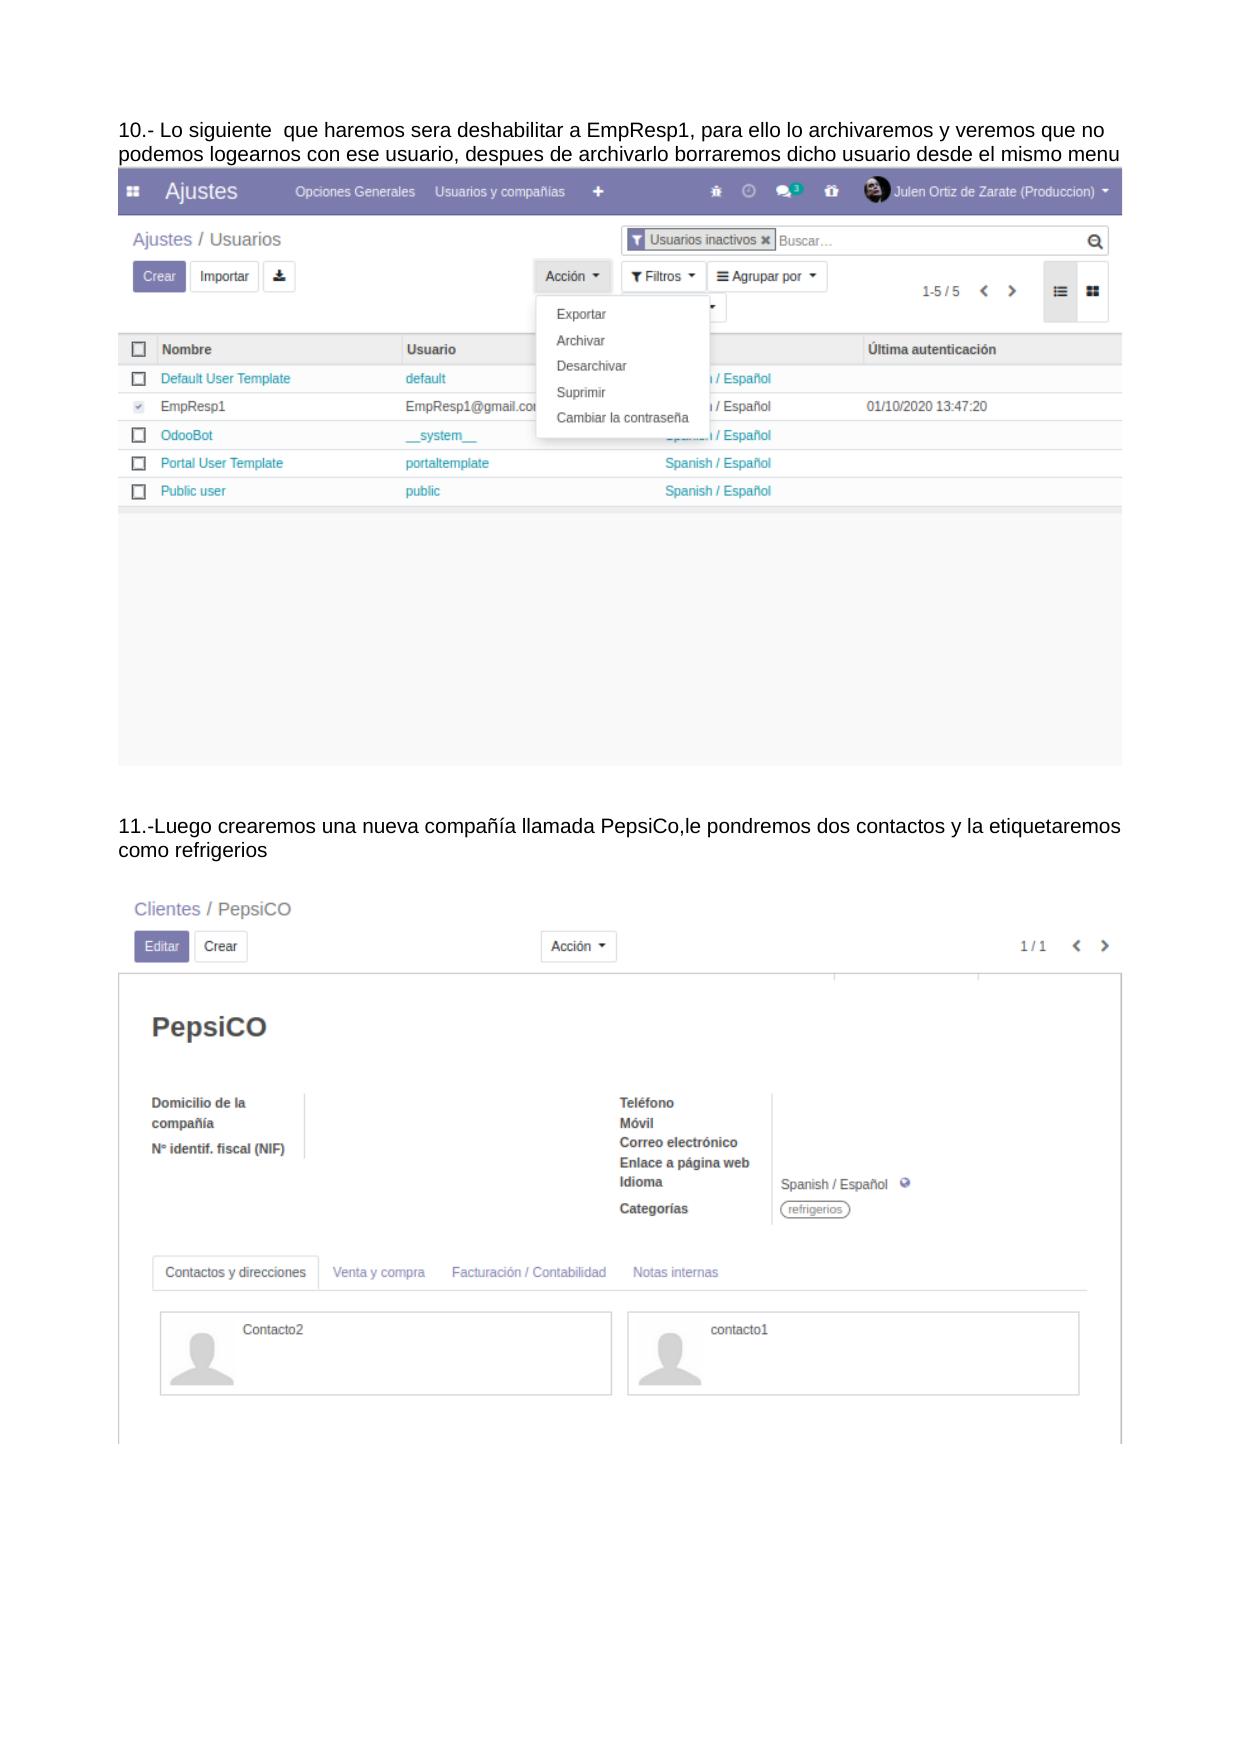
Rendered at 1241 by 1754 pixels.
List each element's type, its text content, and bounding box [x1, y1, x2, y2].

picture [118, 166, 1123, 766]
text 10.- Lo siguiente que haremos sera deshabilitar a EmpResp1, para ello lo archivaremos y veremos que no podemos logearnos con ese usuario, despues de archivarlo borraremos dicho usuario desde el mismo menu [118, 118, 1122, 166]
text 11.-Luego crearemos una nueva compañía llamada PepsiCo,le pondremos dos contactos y la etiquetaremos como refrigerios [118, 813, 1122, 861]
picture [118, 885, 1123, 1444]
